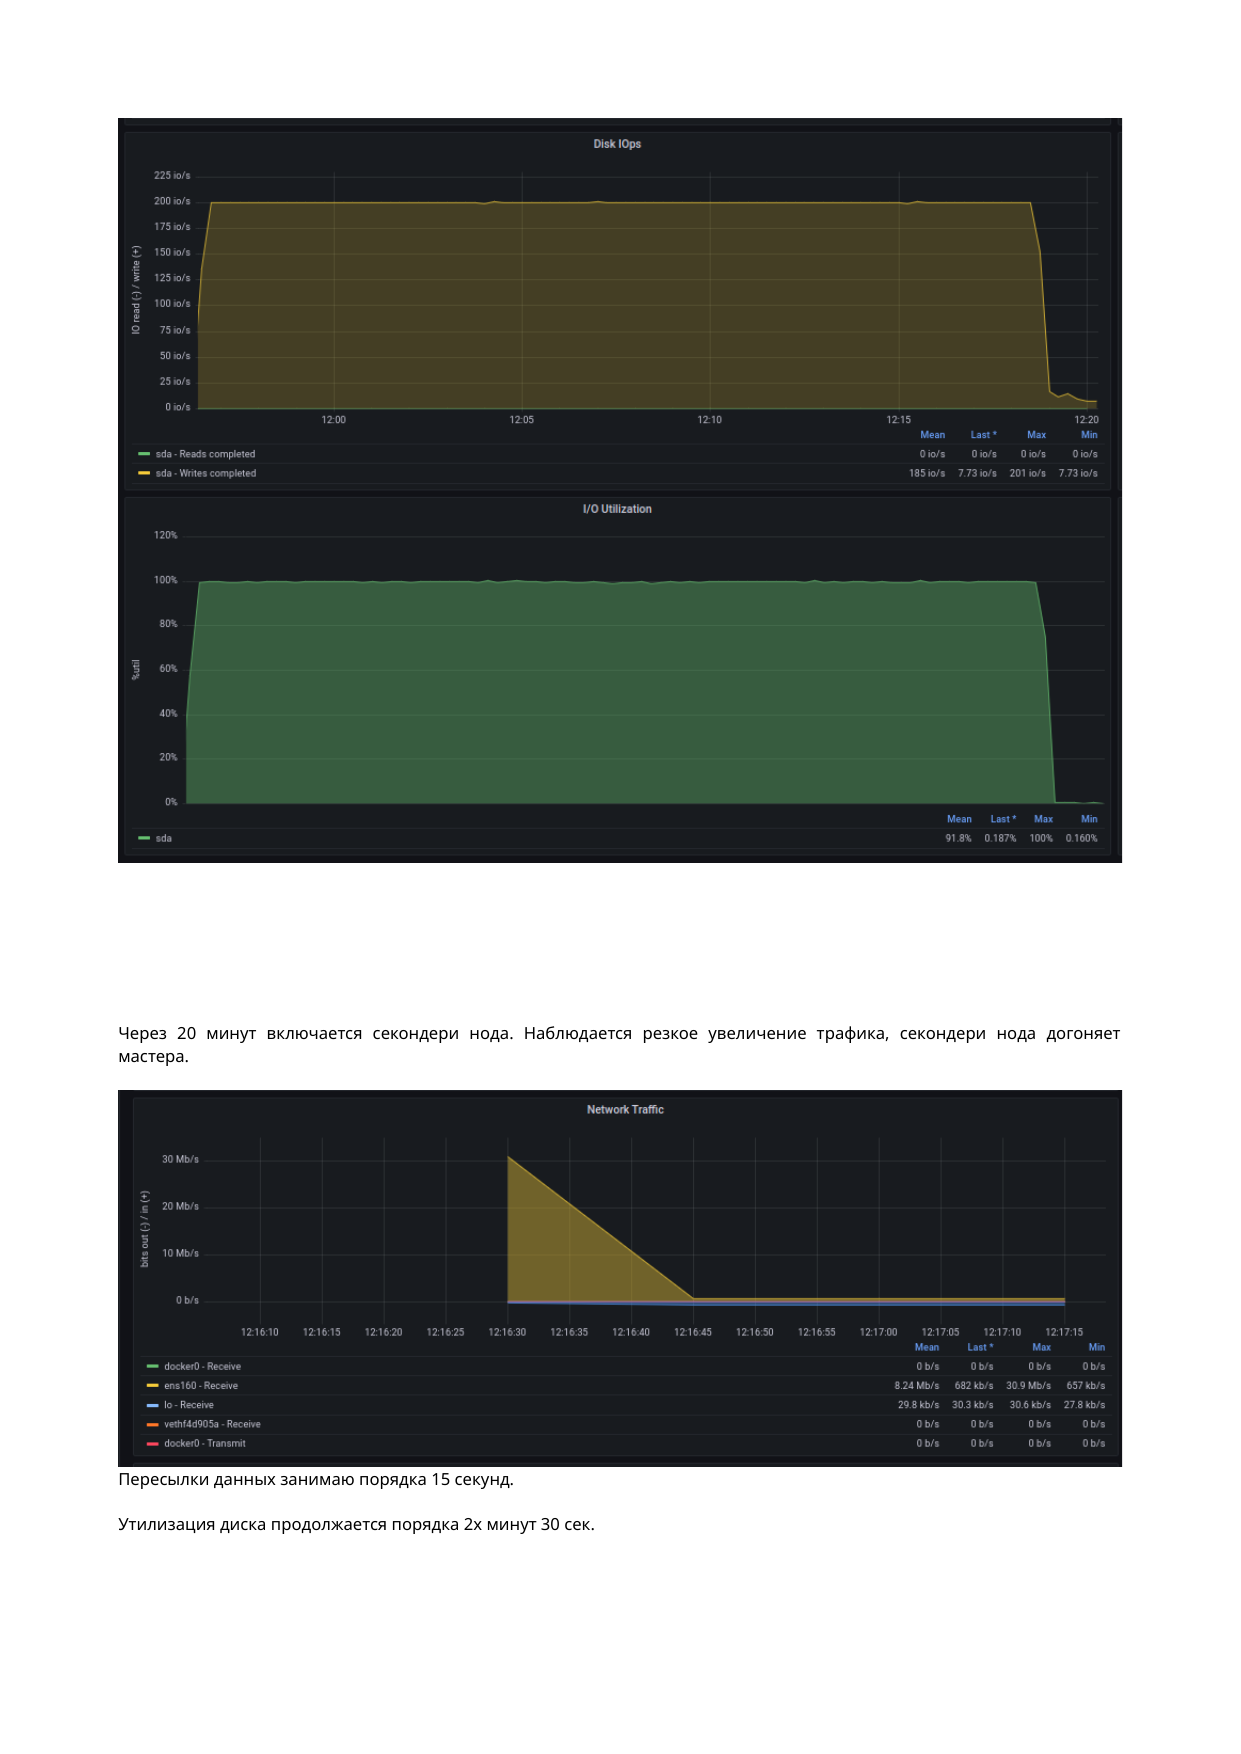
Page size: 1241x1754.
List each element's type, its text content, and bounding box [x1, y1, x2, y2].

text Пересылки данных занимаю порядка 15 секунд. [118, 1467, 1122, 1490]
text Утилизация диска продолжается порядка 2х минут 30 сек. [118, 1512, 1122, 1535]
picture [118, 1090, 1123, 1467]
picture [118, 118, 1123, 863]
text Через 20 минут включается секондери нода. Наблюдается резкое увеличение трафика, секондери нода догоняет мастера. [118, 1022, 1122, 1067]
